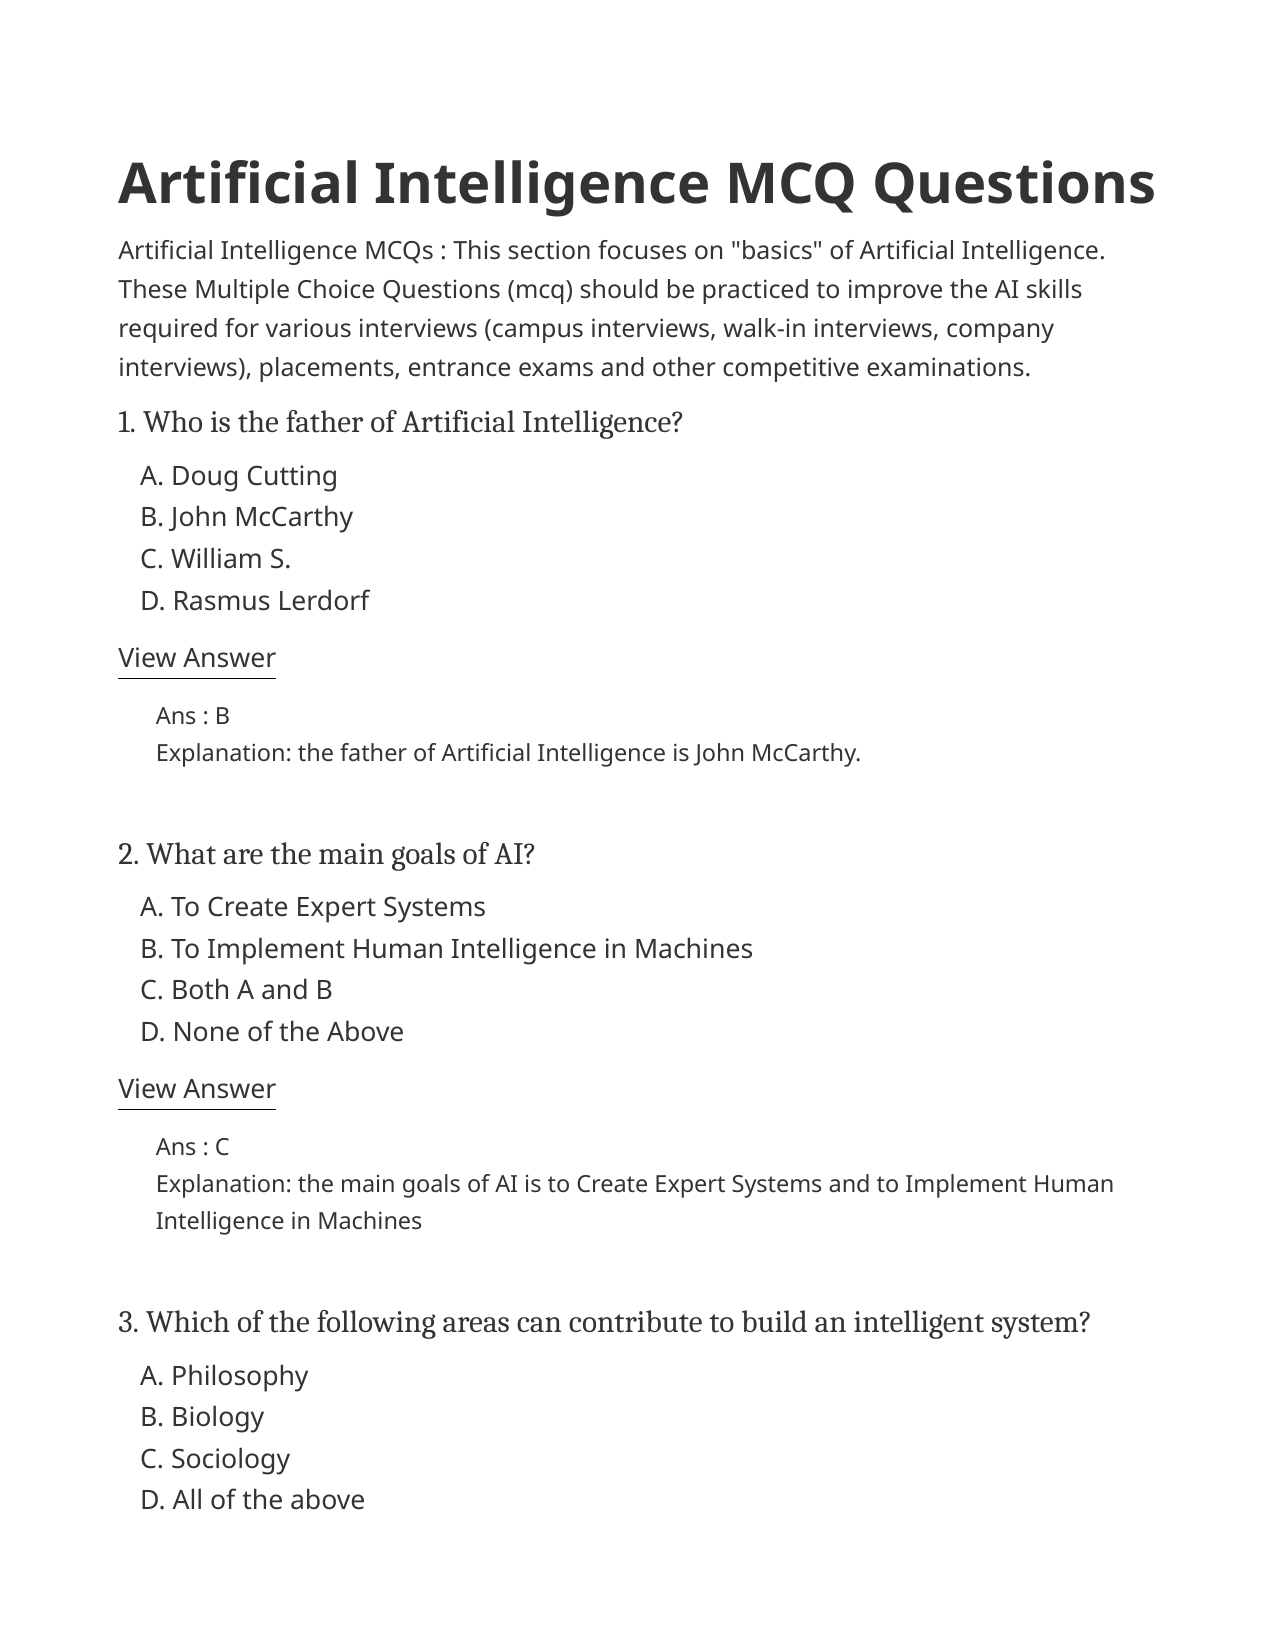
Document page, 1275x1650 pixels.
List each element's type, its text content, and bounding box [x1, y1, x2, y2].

text 3. Which of the following areas can contribute to build an intelligent system? [118, 1304, 1157, 1340]
text Ans : B [156, 699, 1157, 731]
text 2. What are the main goals of AI? [118, 836, 1157, 872]
text Ans : C [156, 1131, 1157, 1163]
text Artificial Intelligence MCQs : This section focuses on "basics" of Artificial Intelligence. These Multiple Choice Questions (mcq) should be practiced to improve the AI skills required for various interviews (campus interviews, walk-in interviews, company interviews), placements, entrance exams and other competitive examinations. [118, 232, 1157, 384]
text Explanation: the father of Artificial Intelligence is John McCarthy. [156, 736, 1157, 768]
text 1. Who is the father of Artificial Intelligence? [118, 404, 1157, 441]
text Explanation: the main goals of AI is to Create Expert Systems and to Implement Human Intelligence in Machines [156, 1167, 1157, 1236]
text A. Philosophy B. Biology C. Sociology D. All of the above [140, 1356, 1157, 1517]
text A. To Create Expert Systems B. To Implement Human Intelligence in Machines C. Both A and B D. None of the Above [140, 888, 1157, 1049]
subtitle Artificial Intelligence MCQ Questions [118, 143, 1157, 220]
text View Answer [118, 639, 1157, 678]
text View Answer [118, 1070, 1157, 1109]
text A. Doug Cutting B. John McCarthy C. William S. D. Rasmus Lerdorf [140, 457, 1157, 618]
